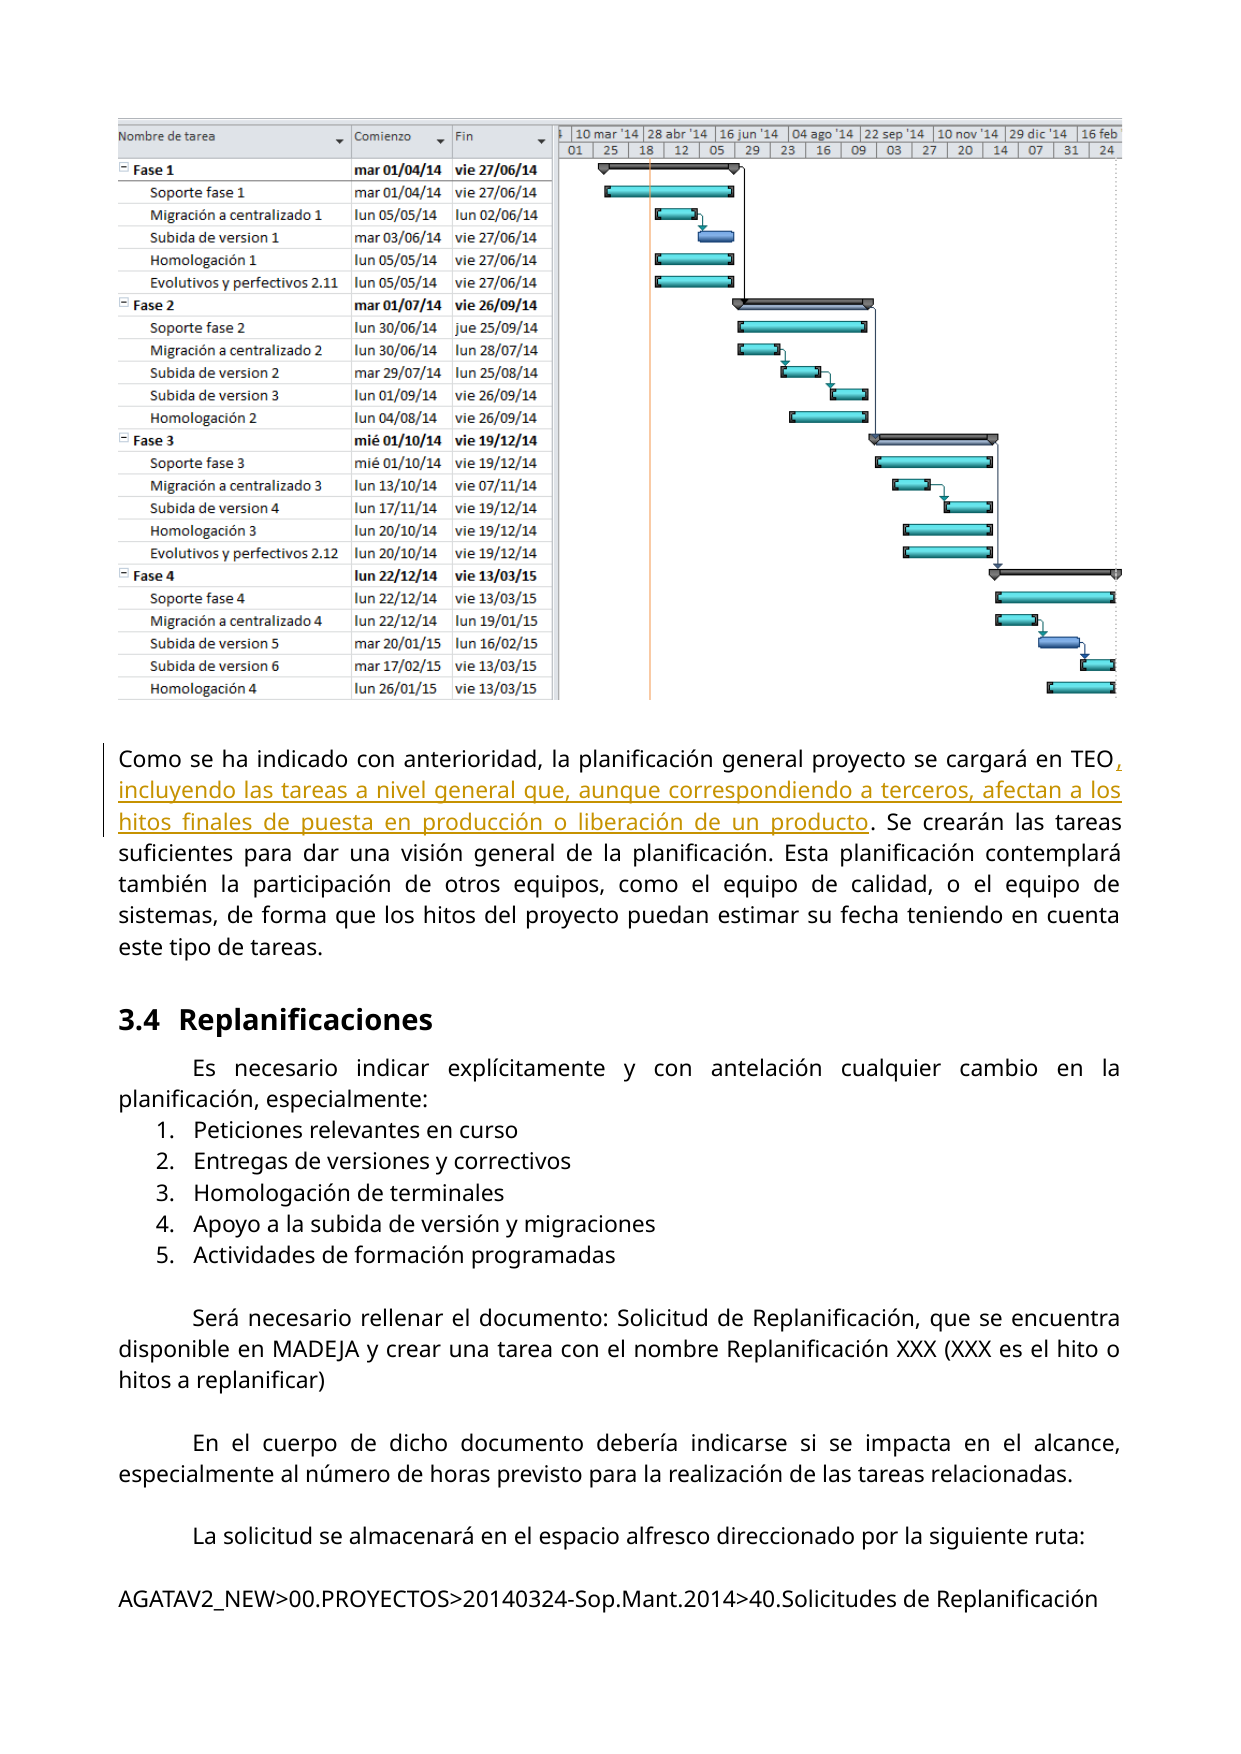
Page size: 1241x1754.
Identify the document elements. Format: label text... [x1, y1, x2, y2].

text Como se ha indicado con anterioridad, la planificación general proyecto se cargará en TEO, incluyendo las tareas a nivel general que, aunque correspondiendo a terceros, afectan a los [118, 743, 1122, 801]
text Es necesario indicar explícitamente y con antelación cualquier cambio en la planificación, especialmente: [118, 1052, 1122, 1114]
subtitle Replanificaciones [118, 999, 1122, 1039]
list Peticiones relevantes en curso [156, 1114, 1122, 1145]
list Homologación de terminales [156, 1177, 1122, 1208]
picture [118, 118, 1123, 700]
list Actividades de formación programadas [156, 1239, 1122, 1270]
text En el cuerpo de dicho documento debería indicarse si se impacta en el alcance, especialmente al número de horas previsto para la realización de las tareas relacionadas. [118, 1427, 1122, 1489]
list Apoyo a la subida de versión y migraciones [156, 1208, 1122, 1239]
text La solicitud se almacenará en el espacio alfresco direccionado por la siguiente ruta: [118, 1520, 1122, 1552]
text Será necesario rellenar el documento: Solicitud de Replanificación, que se encuentra disponible en MADEJA y crear una tarea con el nombre Replanificación XXX (XXX es el hito o hitos a replanificar) [118, 1302, 1122, 1395]
list Entregas de versiones y correctivos [156, 1145, 1122, 1177]
text hitos finales de puesta en producción o liberación de un producto. Se crearán las tareas suficientes para dar una visión general de la planificación. Esta planificación contemplará también la participación de otros equipos, como el equipo de calidad, o el equipo de sistemas, de forma que los hitos del proyecto puedan estimar su fecha teniendo en cuenta este tipo de tareas. [118, 803, 1122, 962]
text AGATAV2_NEW>00.PROYECTOS>20140324-Sop.Mant.2014>40.Solicitudes de Replanificación [118, 1583, 1122, 1614]
